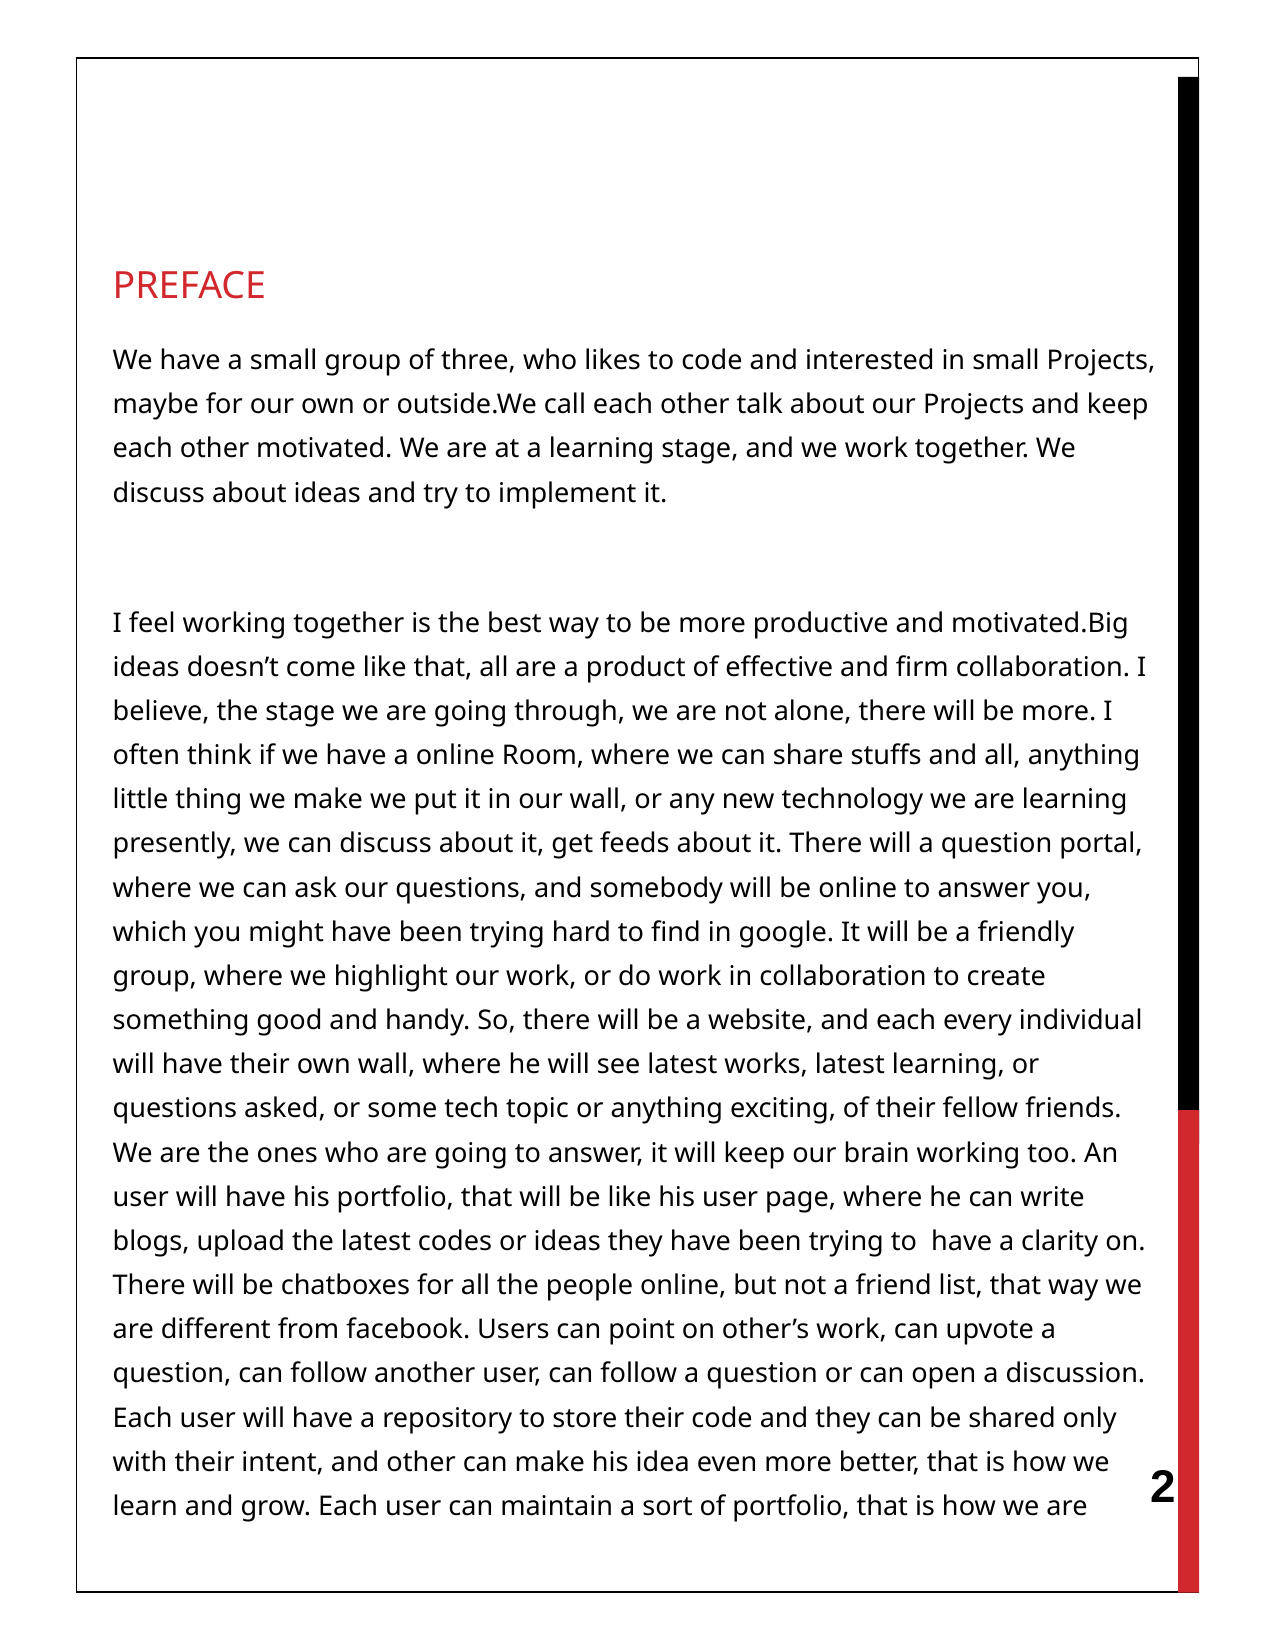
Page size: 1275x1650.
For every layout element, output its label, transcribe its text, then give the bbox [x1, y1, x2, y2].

text We have a small group of three, who likes to code and interested in small Projects, maybe for our own or outside.We call each other talk about our Projects and keep each other motivated. We are at a learning stage, and we work together. We discuss about ideas and try to implement it. [112, 341, 1162, 510]
text I feel working together is the best way to be more productive and motivated.Big ideas doesn’t come like that, all are a product of effective and firm collaboration. I believe, the stage we are going through, we are not alone, there will be more. I often think if we have a online Room, where we can share stuffs and all, anything little thing we make we put it in our wall, or any new technology we are learning presently, we can discuss about it, get feeds about it. There will a question portal, where we can ask our questions, and somebody will be online to answer you, which you might have been trying hard to find in google. It will be a friendly group, where we highlight our work, or do work in collaboration to create something good and handy. So, there will be a website, and each every individual will have their own wall, where he will see latest works, latest learning, or questions asked, or some tech topic or anything exciting, of their fellow friends. We are the ones who are going to answer, it will keep our brain working too. An user will have his portfolio, that will be like his user page, where he can write blogs, upload the latest codes or ideas they have been trying to have a clarity on. There will be chatboxes for all the people online, but not a friend list, that way we are different from facebook. Users can point on other’s work, can upvote a question, can follow another user, can follow a question or can open a discussion. Each user will have a repository to store their code and they can be shared only with their intent, and other can make his idea even more better, that is how we learn and grow. Each user can maintain a sort of portfolio, that is how we are different from Stackoverflow or Quora. We will be doing this as a friends group to start over, to maintain a tech journal, as our user base is more, we upgrade our security protocols. We will mainly use this group personally, there is no business idea in it, when we work together and make the same site as a success, then we move forward for those sort of things. This is a platform, where we learn, get answers to questions fast and share the experience to make oursleves better. We can be more creative and educated through the group, we can declare open projects, and people interested can volunteer for it and can work together, we will find friends and similar minded people. No account will be private, following does not give you access to anyone’s profile, no insta, you can follow to get a notification of their latest posts, keeping in mind every user can chose their codes to keep private, otherwise no privacy. Showing off is the new sexy, so less tolerance to privacy. [112, 603, 1162, 1523]
subtitle Preface [112, 258, 1162, 309]
